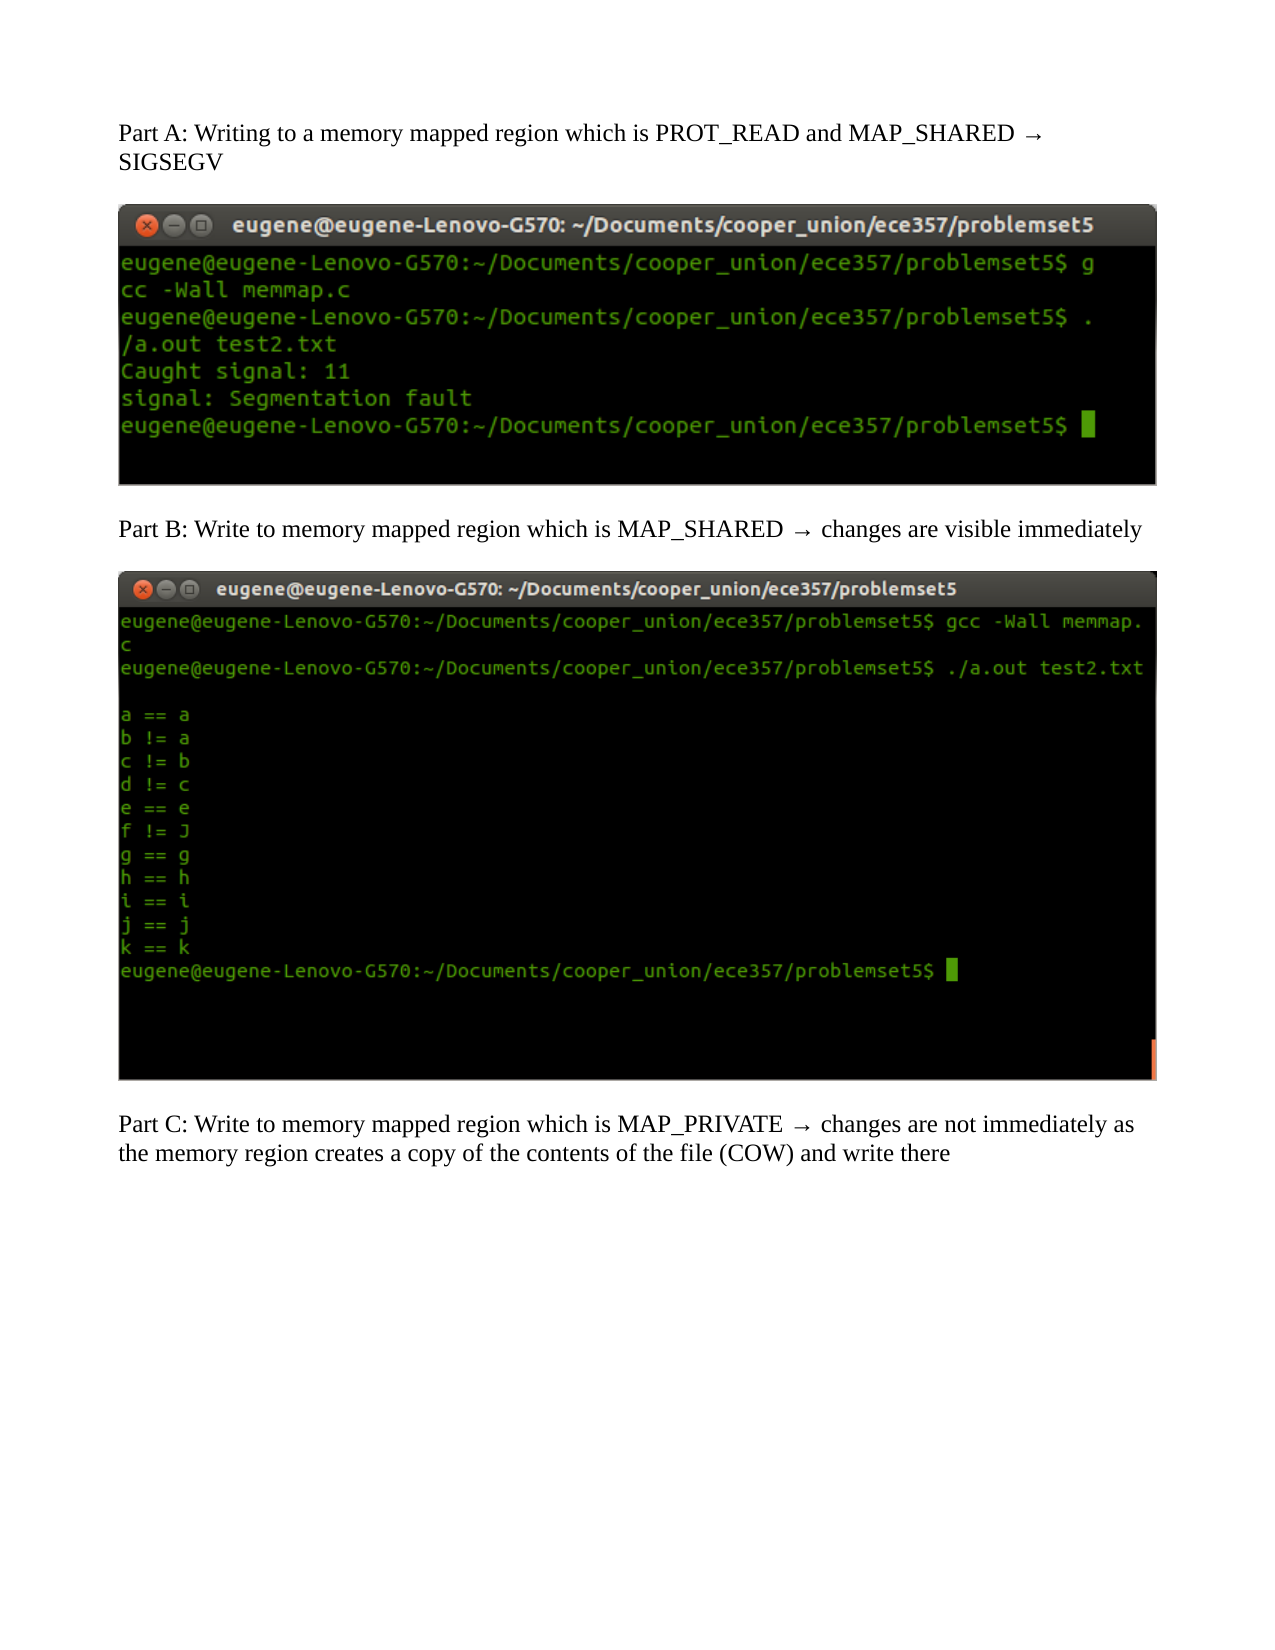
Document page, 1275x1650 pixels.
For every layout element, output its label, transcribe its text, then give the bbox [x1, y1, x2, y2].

text Part B: Write to memory mapped region which is MAP_SHARED → changes are visible immediately [118, 514, 1157, 543]
text Part C: Write to memory mapped region which is MAP_PRIVATE → changes are not immediately as the memory region creates a copy of the contents of the file (COW) and write there [118, 1109, 1157, 1167]
picture [118, 571, 1157, 1081]
picture [118, 204, 1157, 486]
text Part A: Writing to a memory mapped region which is PROT_READ and MAP_SHARED → SIGSEGV [118, 118, 1157, 176]
